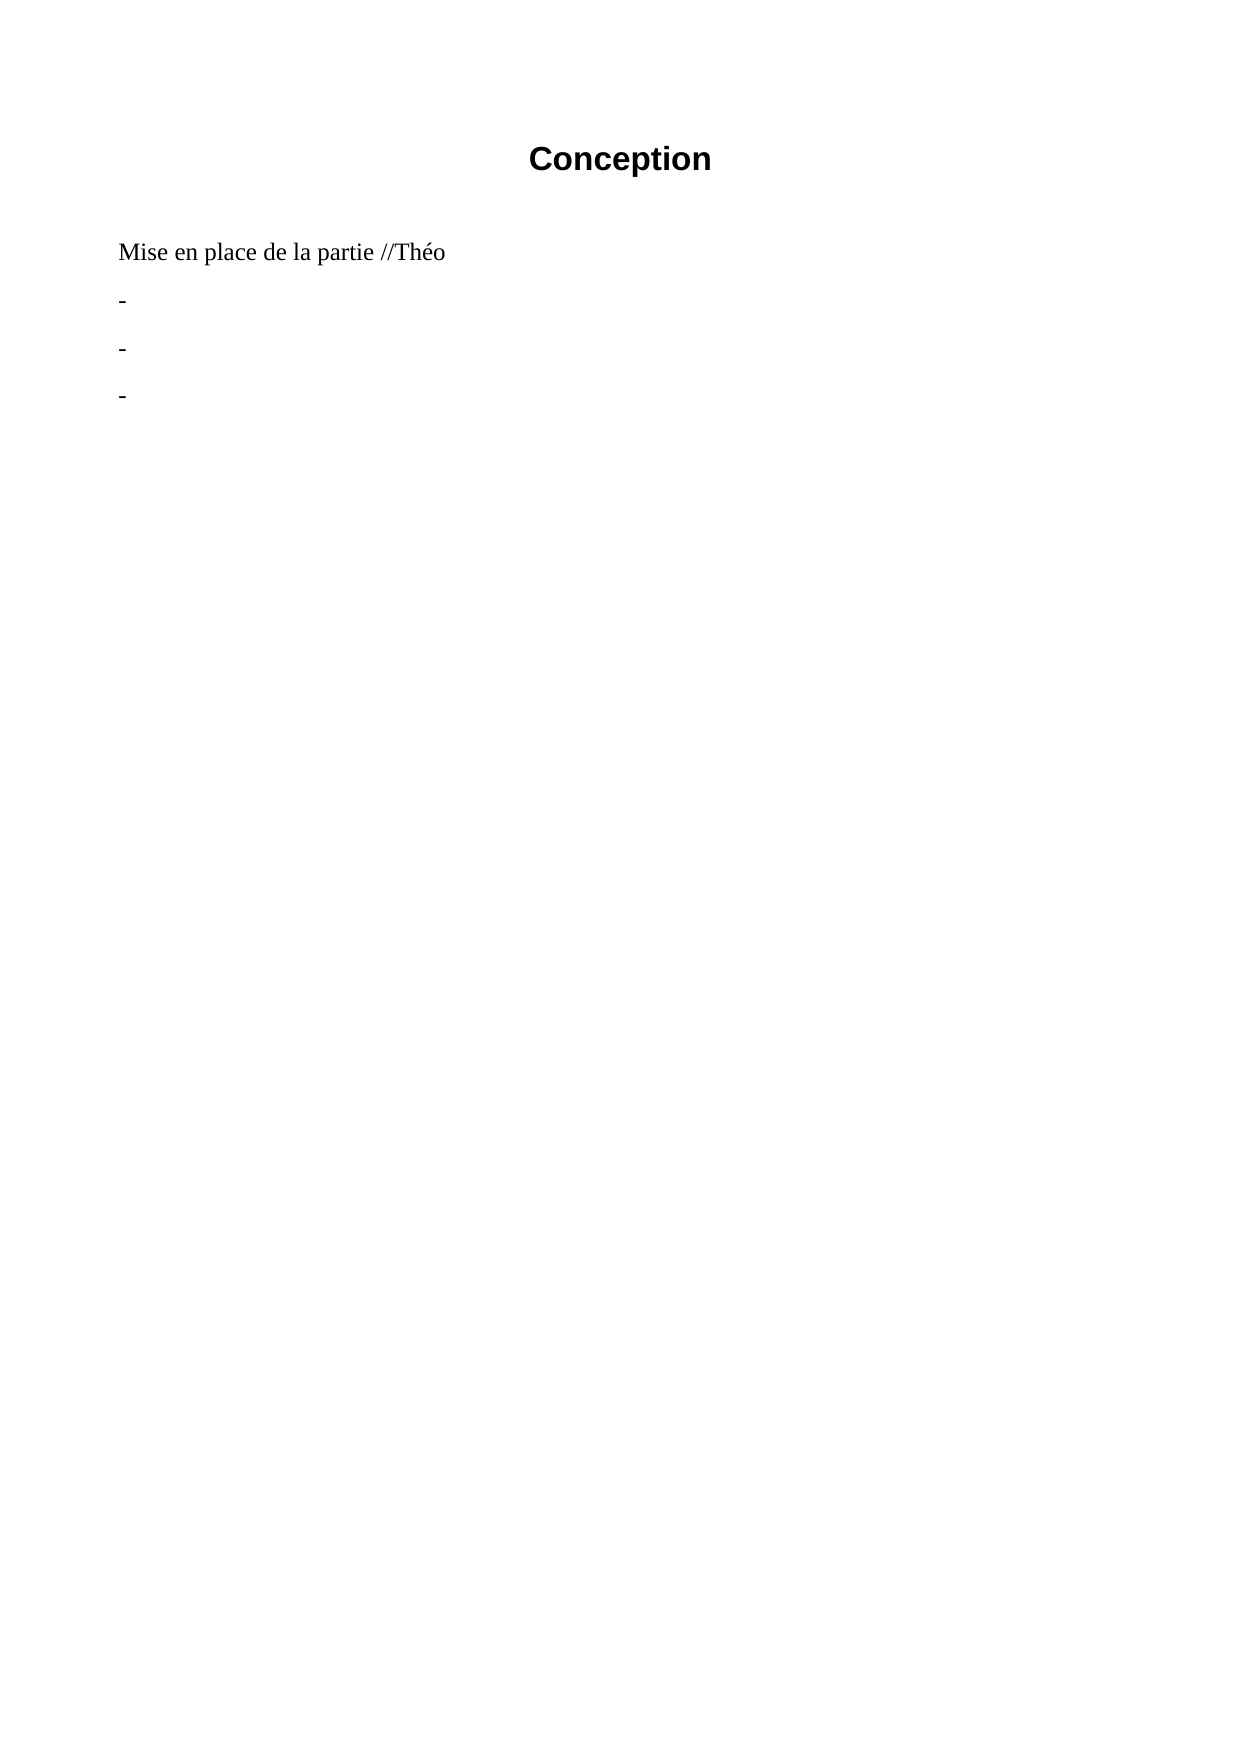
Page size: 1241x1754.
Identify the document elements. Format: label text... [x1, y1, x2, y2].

text - [118, 333, 1122, 361]
text - [118, 380, 1122, 409]
subtitle Conception [118, 139, 1122, 177]
text Mise en place de la partie //Théo [118, 237, 1122, 266]
text - [118, 285, 1122, 314]
